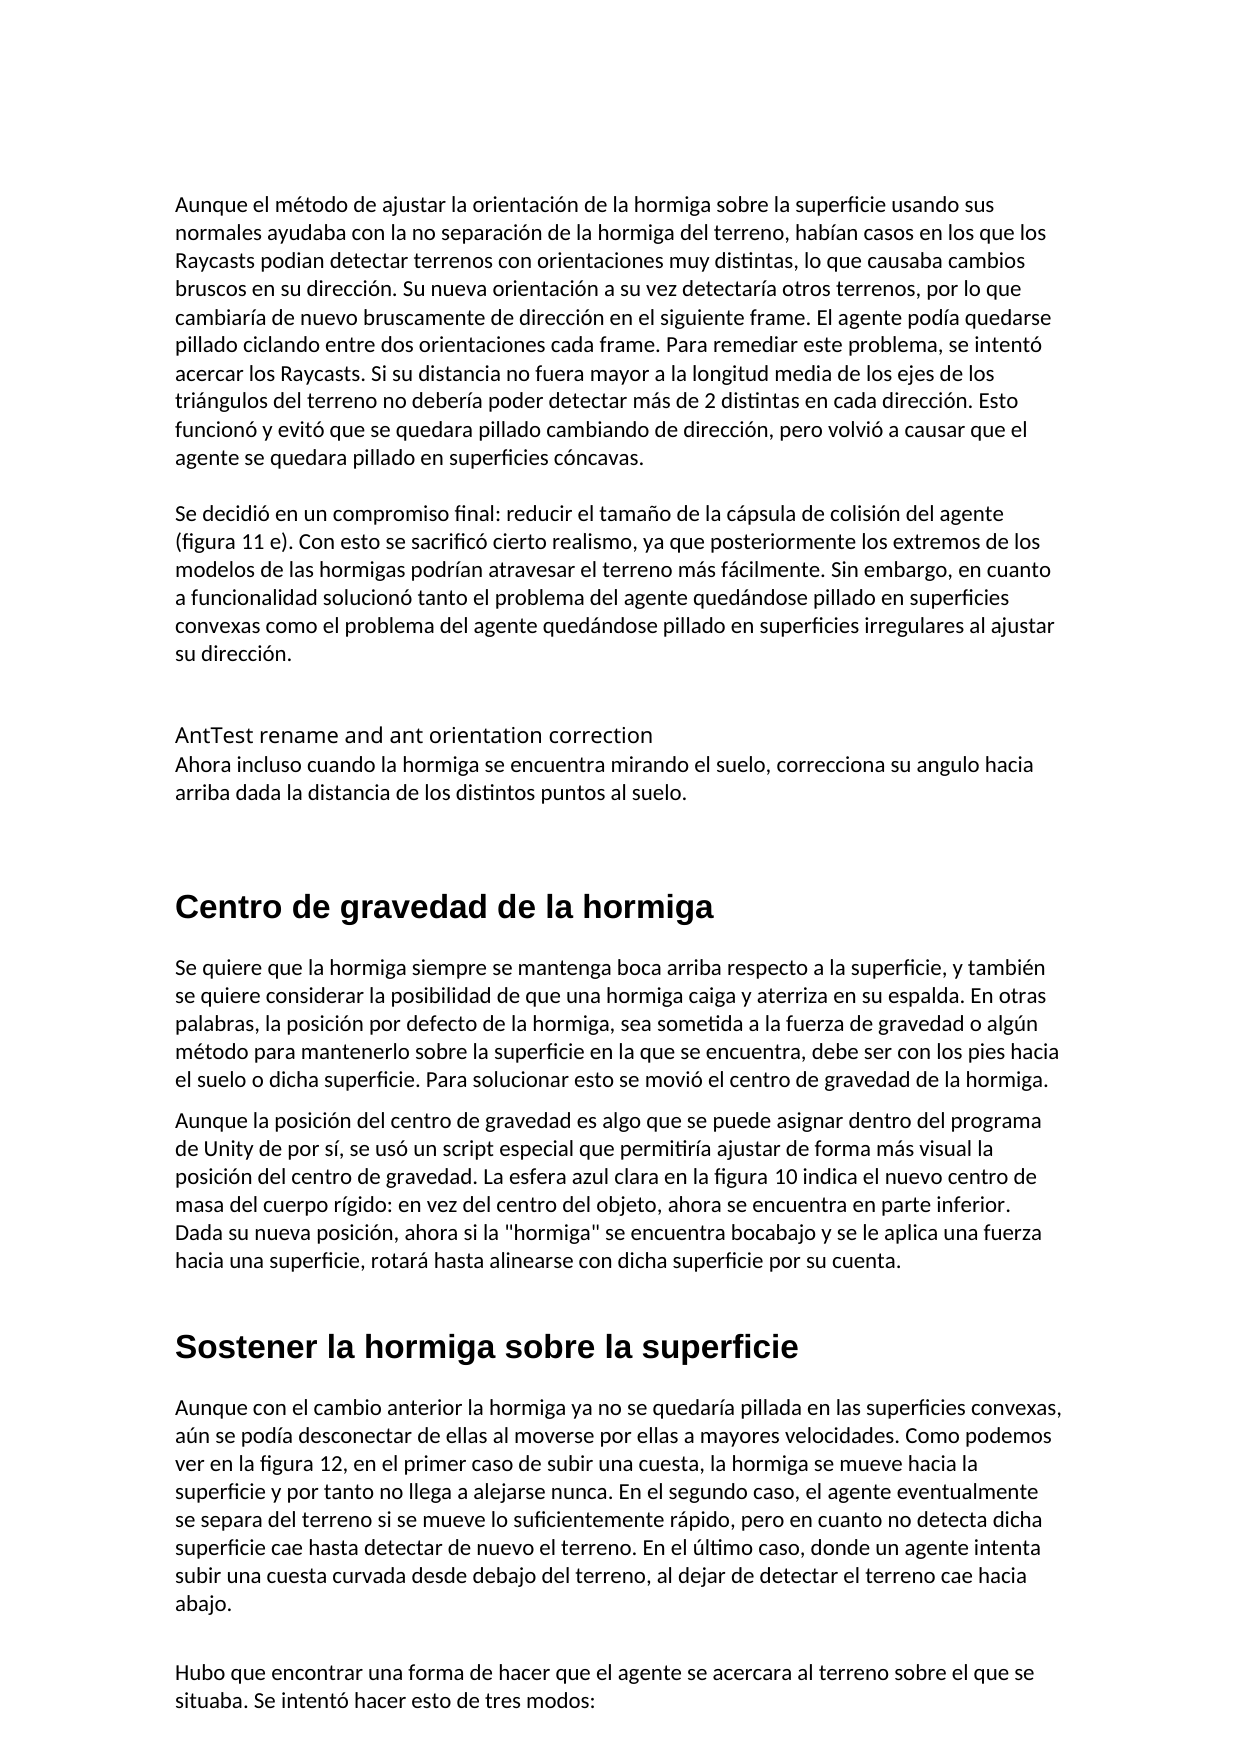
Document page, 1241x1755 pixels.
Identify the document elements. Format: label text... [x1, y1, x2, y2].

text Aunque el método de ajustar la orientación de la hormiga sobre la superficie usando sus normales ayudaba con la no separación de la hormiga del terreno, habían casos en los que los Raycasts podian detectar terrenos con orientaciones muy distintas, lo que causaba cambios bruscos en su dirección. Su nueva orientación a su vez detectaría otros terrenos, por lo que cambiaría de nuevo bruscamente de dirección en el siguiente frame. El agente podía quedarse pillado ciclando entre dos orientaciones cada frame. Para remediar este problema, se intentó acercar los Raycasts. Si su distancia no fuera mayor a la longitud media de los ejes de los triángulos del terreno no debería poder detectar más de 2 distintas en cada dirección. Esto funcionó y evitó que se quedara pillado cambiando de dirección, pero volvió a causar que el agente se quedara pillado en superficies cóncavas. Se decidió en un compromiso final: reducir el tamaño de la cápsula de colisión del agente (figura 11 e). Con esto se sacrificó cierto realismo, ya que posteriormente los extremos de los modelos de las hormigas podrían atravesar el terreno más fácilmente. Sin embargo, en cuanto a funcionalidad solucionó tanto el problema del agente quedándose pillado en superficies convexas como el problema del agente quedándose pillado en superficies irregulares al ajustar su dirección. [175, 162, 1065, 667]
text Ahora incluso cuando la hormiga se encuentra mirando el suelo, correcciona su angulo hacia arriba dada la distancia de los distintos puntos al suelo. [175, 750, 1065, 806]
text Aunque con el cambio anterior la hormiga ya no se quedaría pillada en las superficies convexas, aún se podía desconectar de ellas al moverse por ellas a mayores velocidades. Como podemos ver en la figura 12, en el primer caso de subir una cuesta, la hormiga se mueve hacia la superficie y por tanto no llega a alejarse nunca. En el segundo caso, el agente eventualmente se separa del terreno si se mueve lo suficientemente rápido, pero en cuanto no detecta dicha superficie cae hasta detectar de nuevo el terreno. En el último caso, donde un agente intenta subir una cuesta curvada desde debajo del terreno, al dejar de detectar el terreno cae hacia abajo. [175, 1365, 1065, 1618]
subtitle Centro de gravedad de la hormiga [175, 887, 1065, 925]
subtitle Sostener la hormiga sobre la superficie [175, 1327, 1065, 1365]
text Hubo que encontrar una forma de hacer que el agente se acercara al terreno sobre el que se situaba. Se intentó hacer esto de tres modos: [175, 1630, 1065, 1714]
text Aunque la posición del centro de gravedad es algo que se puede asignar dentro del programa de Unity de por sí, se usó un script especial que permitiría ajustar de forma más visual la posición del centro de gravedad. La esfera azul clara en la figura 10 indica el nuevo centro de masa del cuerpo rígido: en vez del centro del objeto, ahora se encuentra en parte inferior. Dada su nueva posición, ahora si la "hormiga" se encuentra bocabajo y se le aplica una fuerza hacia una superficie, rotará hasta alinearse con dicha superficie por su cuenta. [175, 1106, 1065, 1274]
text AntTest rename and ant orientation correction [175, 720, 1065, 750]
text Se quiere que la hormiga siempre se mantenga boca arriba respecto a la superficie, y también se quiere considerar la posibilidad de que una hormiga caiga y aterriza en su espalda. En otras palabras, la posición por defecto de la hormiga, sea sometida a la fuerza de gravedad o algún método para mantenerlo sobre la superficie en la que se encuentra, debe ser con los pies hacia el suelo o dicha superficie. Para solucionar esto se movió el centro de gravedad de la hormiga. [175, 925, 1065, 1093]
